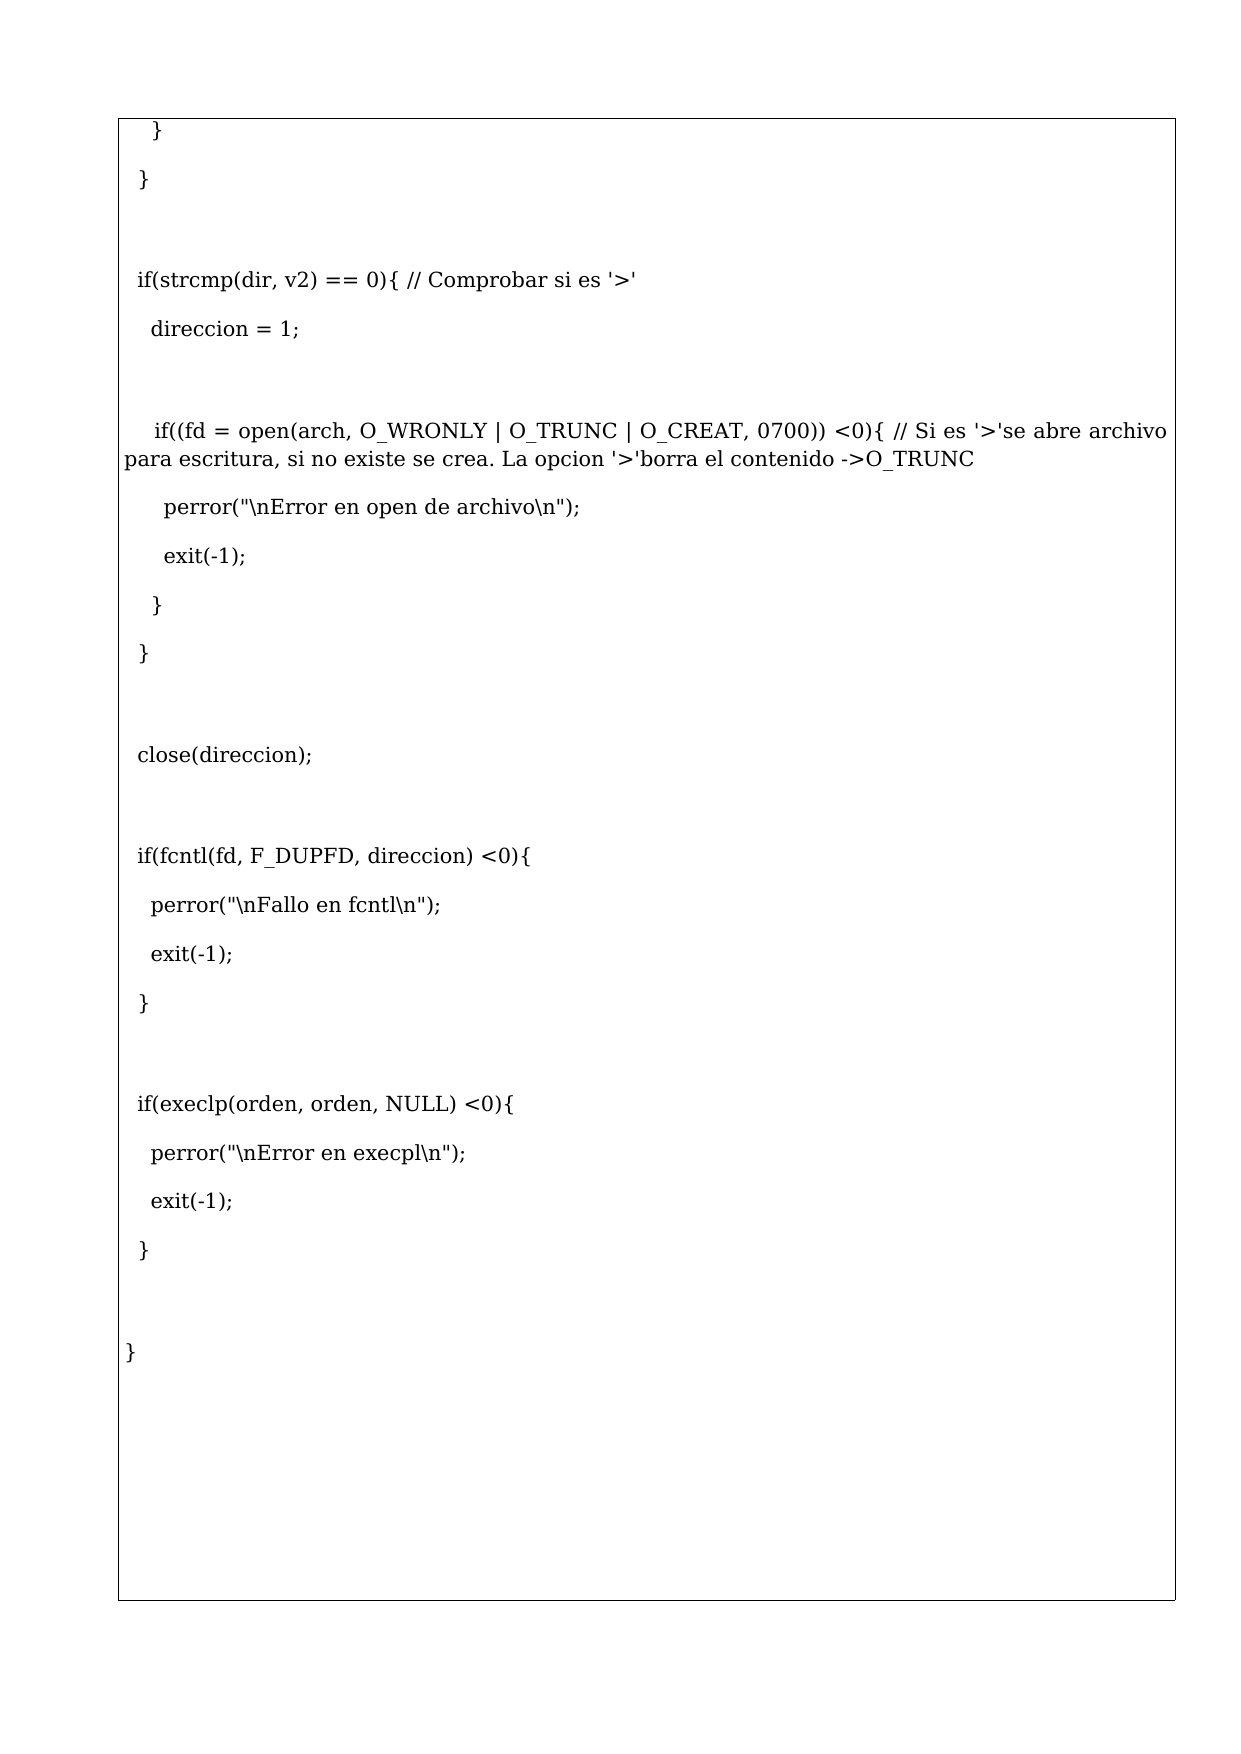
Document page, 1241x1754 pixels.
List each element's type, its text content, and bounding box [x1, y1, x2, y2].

table_header } } if(strcmp(dir, v2) == 0){ // Comprobar si es '>' direccion = 1; if((fd = open(arch, O_WRONLY | O_TRUNC | O_CREAT, 0700)) <0){ // Si es '>'se abre archivo para escritura, si no existe se crea. La opcion '>'borra el contenido ->O_TRUNC perror("\nError en open de archivo\n"); exit(-1); } } close(direccion); if(fcntl(fd, F_DUPFD, direccion) <0){ perror("\nFallo en fcntl\n"); exit(-1); } if(execlp(orden, orden, NULL) <0){ perror("\nError en execpl\n"); exit(-1); } } [119, 119, 1175, 1600]
